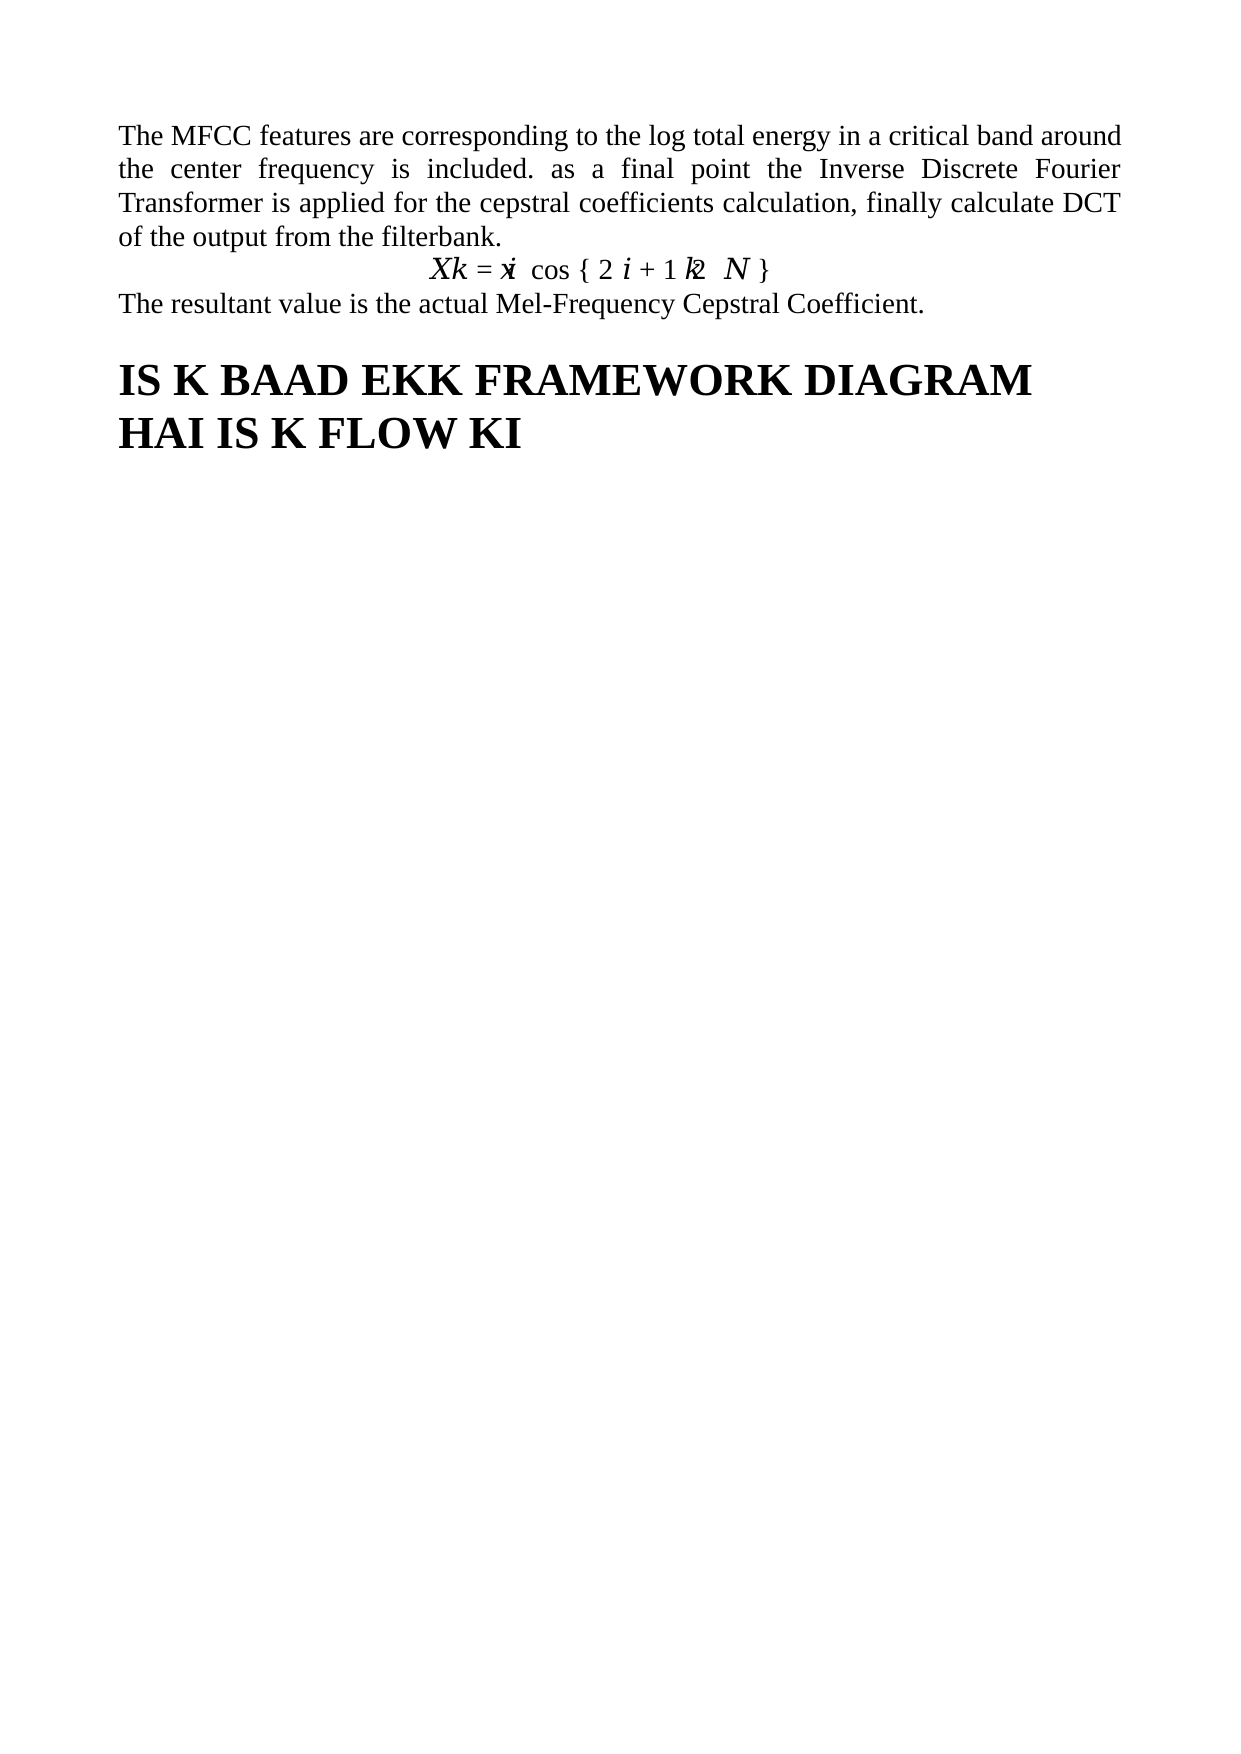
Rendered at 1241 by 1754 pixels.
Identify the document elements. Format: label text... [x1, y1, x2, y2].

text The resultant value is the actual Mel-Frequency Cepstral Coefficient. [118, 286, 1122, 319]
text IS K BAAD EKK FRAMEWORK DIAGRAM HAI IS K FLOW KI [118, 353, 1122, 458]
text The MFCC features are corresponding to the log total energy in a critical band around the center frequency is included. as a final point the Inverse Discrete Fourier Transformer is applied for the cepstral coefficients calculation, finally calculate DCT of the output from the filterbank. [118, 118, 1122, 252]
text 𝑋𝑘 = 𝛼 𝑥𝑖 cos { 2𝑖 + 1 𝜋𝑘 2𝑁 } [118, 252, 1122, 286]
